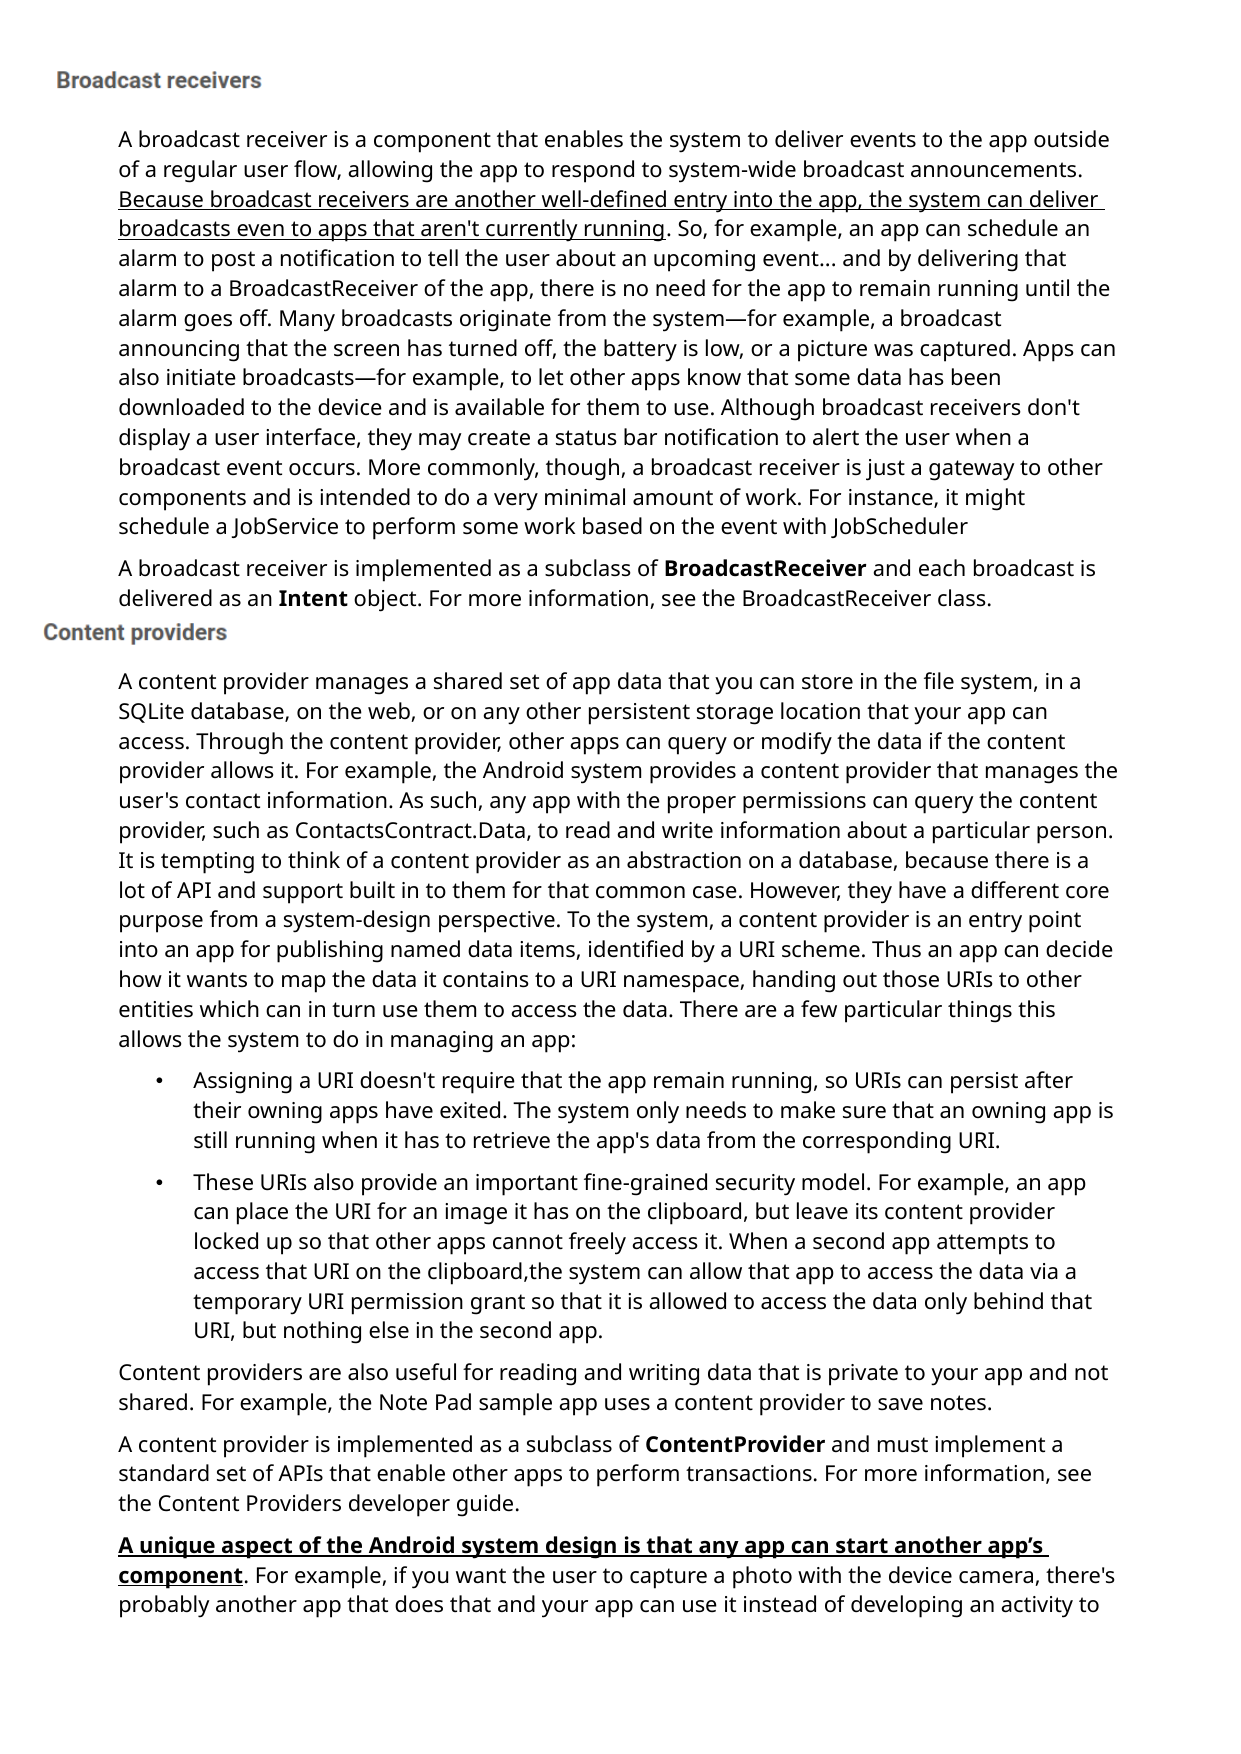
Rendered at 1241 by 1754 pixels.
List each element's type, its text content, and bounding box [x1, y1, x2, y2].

text A content provider manages a shared set of app data that you can store in the file system, in a SQLite database, on the web, or on any other persistent storage location that your app can access. Through the content provider, other apps can query or modify the data if the content provider allows it. For example, the Android system provides a content provider that manages the user's contact information. As such, any app with the proper permissions can query the content provider, such as ContactsContract.Data, to read and write information about a particular person. It is tempting to think of a content provider as an abstraction on a database, because there is a lot of API and support built in to them for that common case. However, they have a different core purpose from a system-design perspective. To the system, a content provider is an entry point into an app for publishing named data items, identified by a URI scheme. Thus an app can decide how it wants to map the data it contains to a URI namespace, handing out those URIs to other entities which can in turn use them to access the data. There are a few particular things this allows the system to do in managing an app: [118, 666, 1122, 1053]
list Assigning a URI doesn't require that the app remain running, so URIs can persist after their owning apps have exited. The system only needs to make sure that an owning app is still running when it has to retrieve the app's data from the corresponding URI. [156, 1065, 1122, 1155]
text A broadcast receiver is implemented as a subclass of BroadcastReceiver and each broadcast is delivered as an Intent object. For more information, see the BroadcastReceiver class. [118, 553, 1122, 613]
text A unique aspect of the Android system design is that any app can start another app’s component. For example, if you want the user to capture a photo with the device camera, there's probably another app that does that and your app can use it instead of developing an activity to [118, 1530, 1122, 1619]
picture [54, 68, 264, 96]
text Content providers are also useful for reading and writing data that is private to your app and not shared. For example, the Note Pad sample app uses a content provider to save notes. [118, 1357, 1122, 1417]
picture [42, 621, 230, 647]
list These URIs also provide an important fine-grained security model. For example, an app can place the URI for an image it has on the clipboard, but leave its content provider locked up so that other apps cannot freely access it. When a second app attempts to access that URI on the clipboard,the system can allow that app to access the data via a temporary URI permission grant so that it is allowed to access the data only behind that URI, but nothing else in the second app. [156, 1167, 1122, 1345]
text A content provider is implemented as a subclass of ContentProvider and must implement a standard set of APIs that enable other apps to perform transactions. For more information, see the Content Providers developer guide. [118, 1429, 1122, 1518]
text A broadcast receiver is a component that enables the system to deliver events to the app outside of a regular user flow, allowing the app to respond to system-wide broadcast announcements. Because broadcast receivers are another well-defined entry into the app, the system can deliver broadcasts even to apps that aren't currently running. So, for example, an app can schedule an alarm to post a notification to tell the user about an upcoming event... and by delivering that alarm to a BroadcastReceiver of the app, there is no need for the app to remain running until the alarm goes off. Many broadcasts originate from the system—for example, a broadcast announcing that the screen has turned off, the battery is low, or a picture was captured. Apps can also initiate broadcasts—for example, to let other apps know that some data has been downloaded to the device and is available for them to use. Although broadcast receivers don't display a user interface, they may create a status bar notification to alert the user when a broadcast event occurs. More commonly, though, a broadcast receiver is just a gateway to other components and is intended to do a very minimal amount of work. For instance, it might schedule a JobService to perform some work based on the event with JobScheduler [118, 124, 1122, 541]
